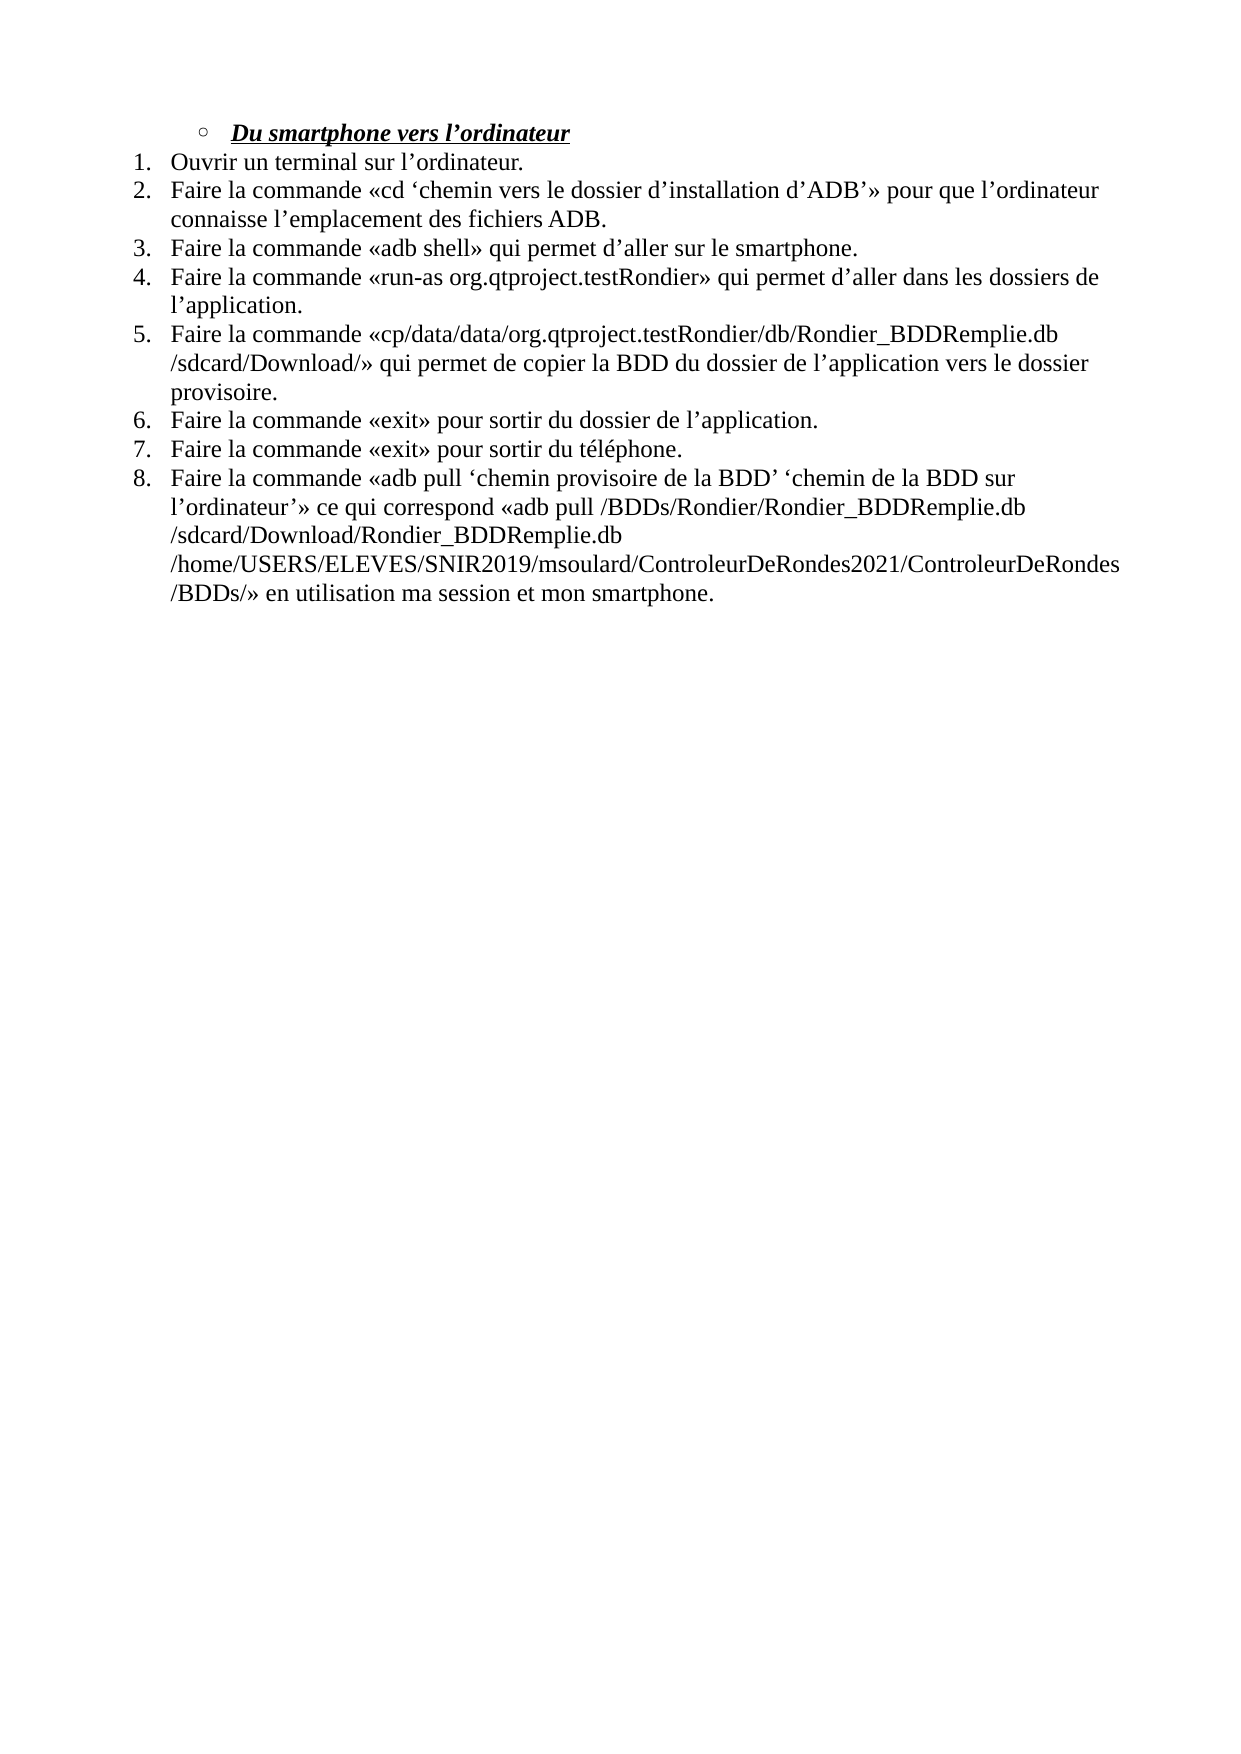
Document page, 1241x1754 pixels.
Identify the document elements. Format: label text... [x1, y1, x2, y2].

list Du smartphone vers l’ordinateur [193, 118, 1122, 147]
list Faire la commande «adb pull ‘chemin provisoire de la BDD’ ‘chemin de la BDD sur l’ordinateur’» ce qui correspond «adb pull /BDDs/Rondier/Rondier_BDDRemplie.db /sdcard/Download/Rondier_BDDRemplie.db /home/USERS/ELEVES/SNIR2019/msoulard/ControleurDeRondes2021/ControleurDeRondes/BDDs/» en utilisation ma session et mon smartphone. [133, 463, 1122, 607]
list Ouvrir un terminal sur l’ordinateur. [133, 147, 1122, 176]
list Faire la commande «exit» pour sortir du dossier de l’application. [133, 406, 1122, 434]
list Faire la commande «cd ‘chemin vers le dossier d’installation d’ADB’» pour que l’ordinateur connaisse l’emplacement des fichiers ADB. [133, 176, 1122, 233]
list Faire la commande «adb shell» qui permet d’aller sur le smartphone. [133, 233, 1122, 262]
list Faire la commande «run-as org.qtproject.testRondier» qui permet d’aller dans les dossiers de l’application. [133, 262, 1122, 319]
list Faire la commande «exit» pour sortir du téléphone. [133, 434, 1122, 463]
list Faire la commande «cp/data/data/org.qtproject.testRondier/db/Rondier_BDDRemplie.db /sdcard/Download/» qui permet de copier la BDD du dossier de l’application vers le dossier provisoire. [133, 319, 1122, 406]
